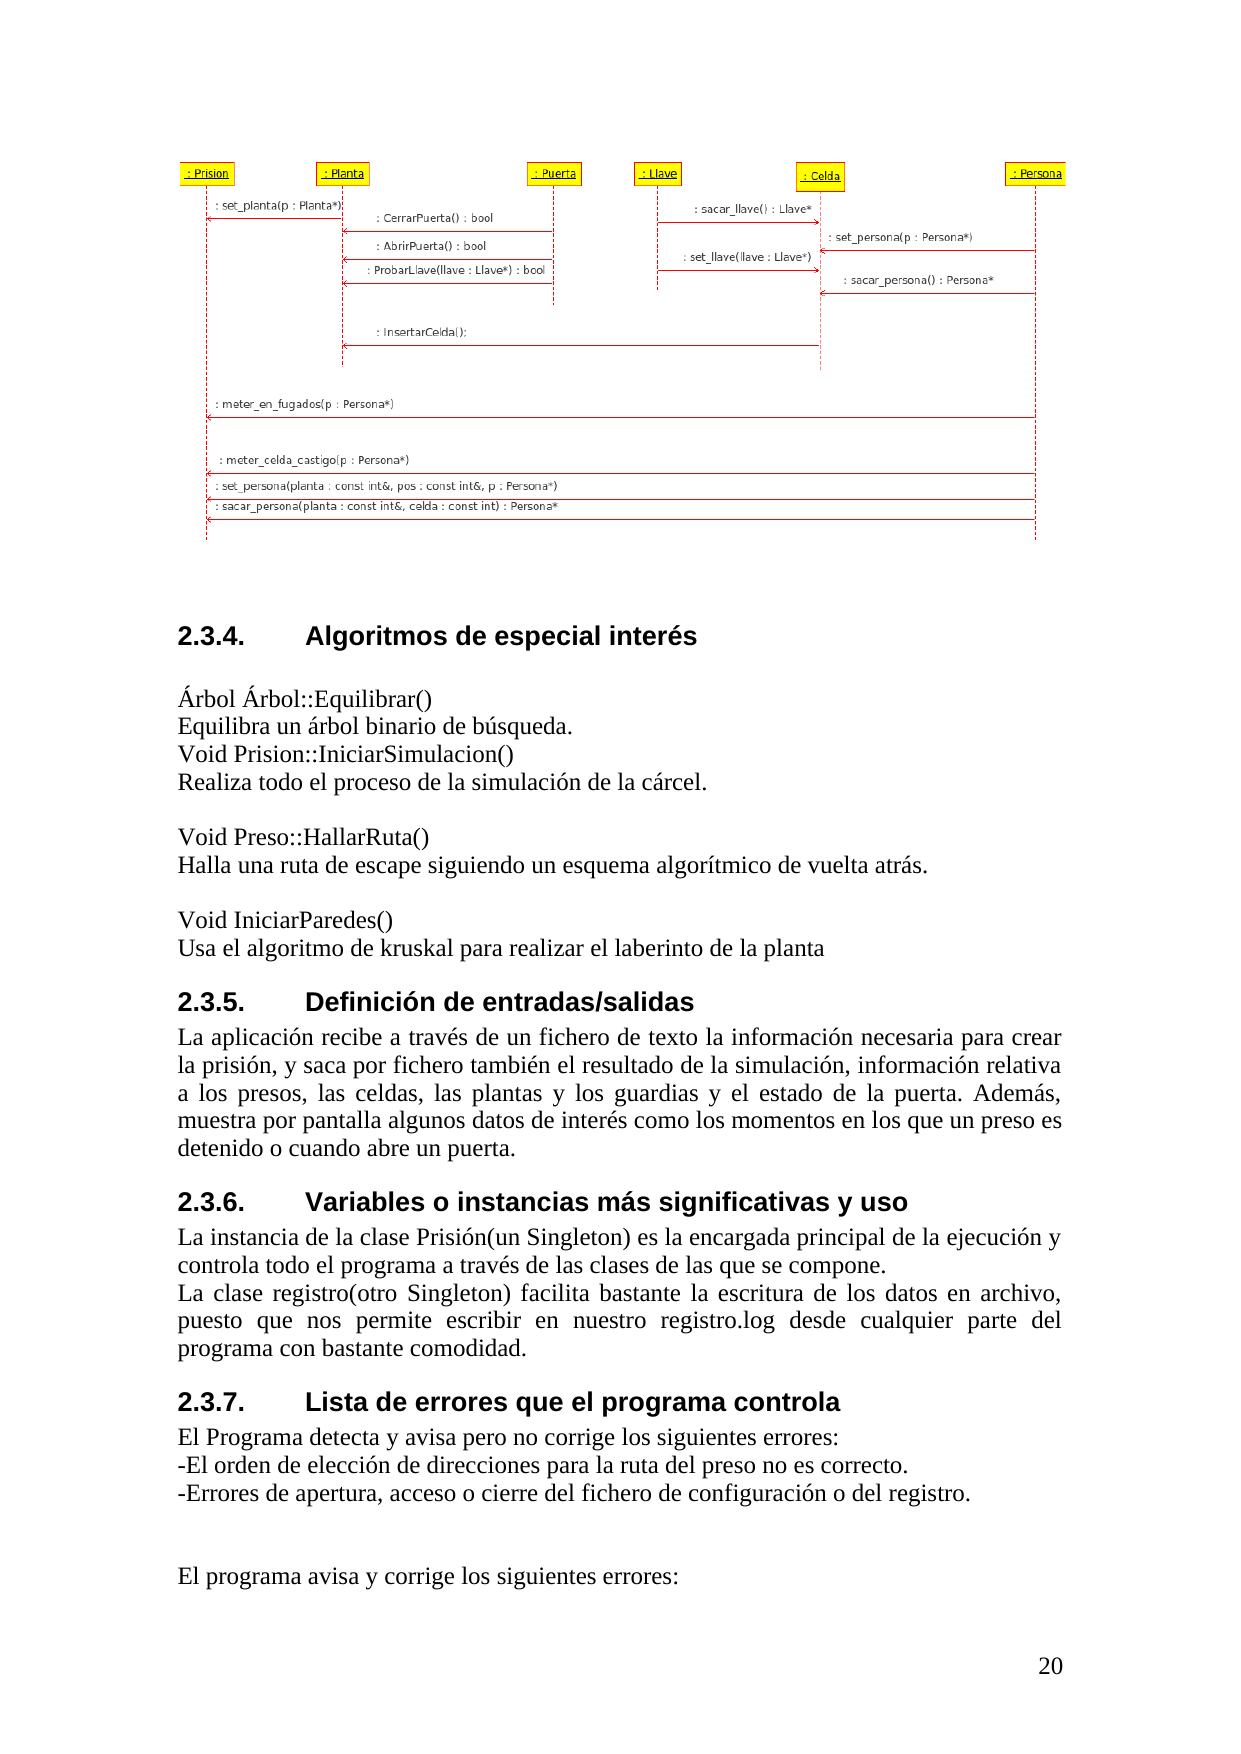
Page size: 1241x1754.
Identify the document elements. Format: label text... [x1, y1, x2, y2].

text Equilibra un árbol binario de búsqueda. [177, 712, 1063, 740]
subtitle Variables o instancias más significativas y uso [177, 1187, 1063, 1217]
text Void Prision::IniciarSimulacion() [177, 740, 1063, 768]
text Usa el algoritmo de kruskal para realizar el laberinto de la planta [177, 934, 1063, 962]
subtitle Definición de entradas/salidas [177, 987, 1063, 1017]
text -Errores de apertura, acceso o cierre del fichero de configuración o del registro. [177, 1479, 1063, 1507]
text -El orden de elección de direcciones para la ruta del preso no es correcto. [177, 1451, 1063, 1479]
text Void Preso::HallarRuta() [177, 823, 1063, 851]
text La clase registro(otro Singleton) facilita bastante la escritura de los datos en archivo, puesto que nos permite escribir en nuestro registro.log desde cualquier parte del programa con bastante comodidad. [177, 1279, 1063, 1362]
text La aplicación recibe a través de un fichero de texto la información necesaria para crear la prisión, y saca por fichero también el resultado de la simulación, información relativa a los presos, las celdas, las plantas y los guardias y el estado de la puerta. Además, muestra por pantalla algunos datos de interés como los momentos en los que un preso es detenido o cuando abre un puerta. [177, 1023, 1063, 1162]
subtitle Algoritmos de especial interés [177, 620, 1063, 651]
text Halla una ruta de escape siguiendo un esquema algorítmico de vuelta atrás. [177, 851, 1063, 879]
text El programa avisa y corrige los siguientes errores: [177, 1562, 1063, 1590]
text La instancia de la clase Prisión(un Singleton) es la encargada principal de la ejecución y controla todo el programa a través de las clases de las que se compone. [177, 1223, 1063, 1279]
subtitle Lista de errores que el programa controla [177, 1387, 1063, 1417]
text El Programa detecta y avisa pero no corrige los siguientes errores: [177, 1423, 1063, 1451]
picture [180, 162, 1066, 540]
text Árbol Árbol::Equilibrar() [177, 685, 1063, 712]
text Realiza todo el proceso de la simulación de la cárcel. [177, 768, 1063, 796]
text Void IniciarParedes() [177, 906, 1063, 934]
